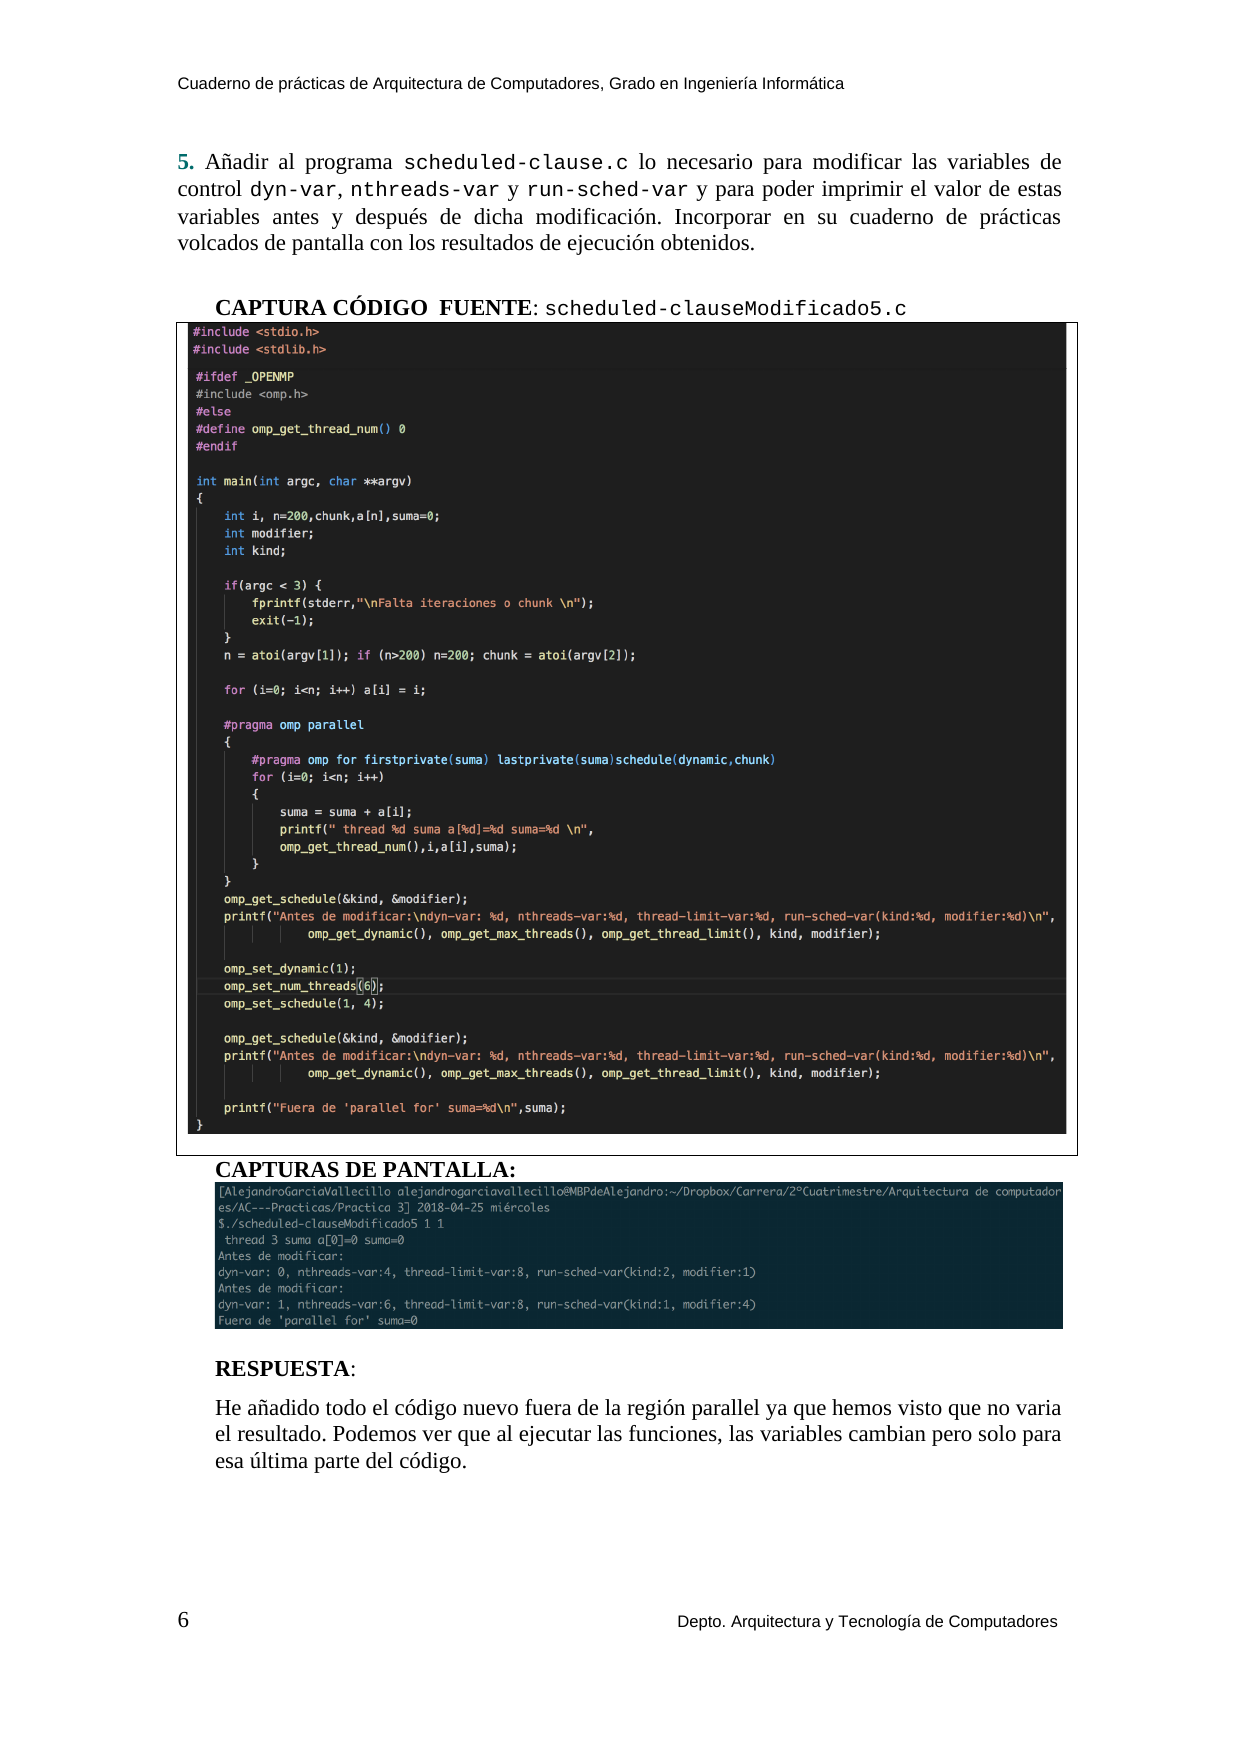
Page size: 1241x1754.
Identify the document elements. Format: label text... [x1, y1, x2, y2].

picture [214, 1182, 1063, 1329]
table_header [177, 369, 1077, 1155]
list 5. Añadir al programa scheduled-clause.c lo necesario para modificar las variables de control dyn-var, nthreads-var y run-sched-var y para poder imprimir el valor de estas variables antes y después de dicha modificación. Incorporar en su cuaderno de prácticas volcados de pantalla con los resultados de ejecución obtenidos. [177, 148, 1063, 256]
text CAPTURA CÓDIGO FUENTE: scheduled-clauseModificado5.c [215, 294, 1063, 322]
text RESPUESTA: [215, 1355, 1063, 1382]
list He añadido todo el código nuevo fuera de la región parallel ya que hemos visto que no varia el resultado. Podemos ver que al ejecutar las funciones, las variables cambian pero solo para esa última parte del código. [215, 1394, 1063, 1473]
table_header [177, 323, 187, 368]
table_header [1067, 323, 1077, 368]
picture [187, 323, 1067, 1134]
text CAPTURAS DE PANTALLA: [215, 1156, 1063, 1182]
